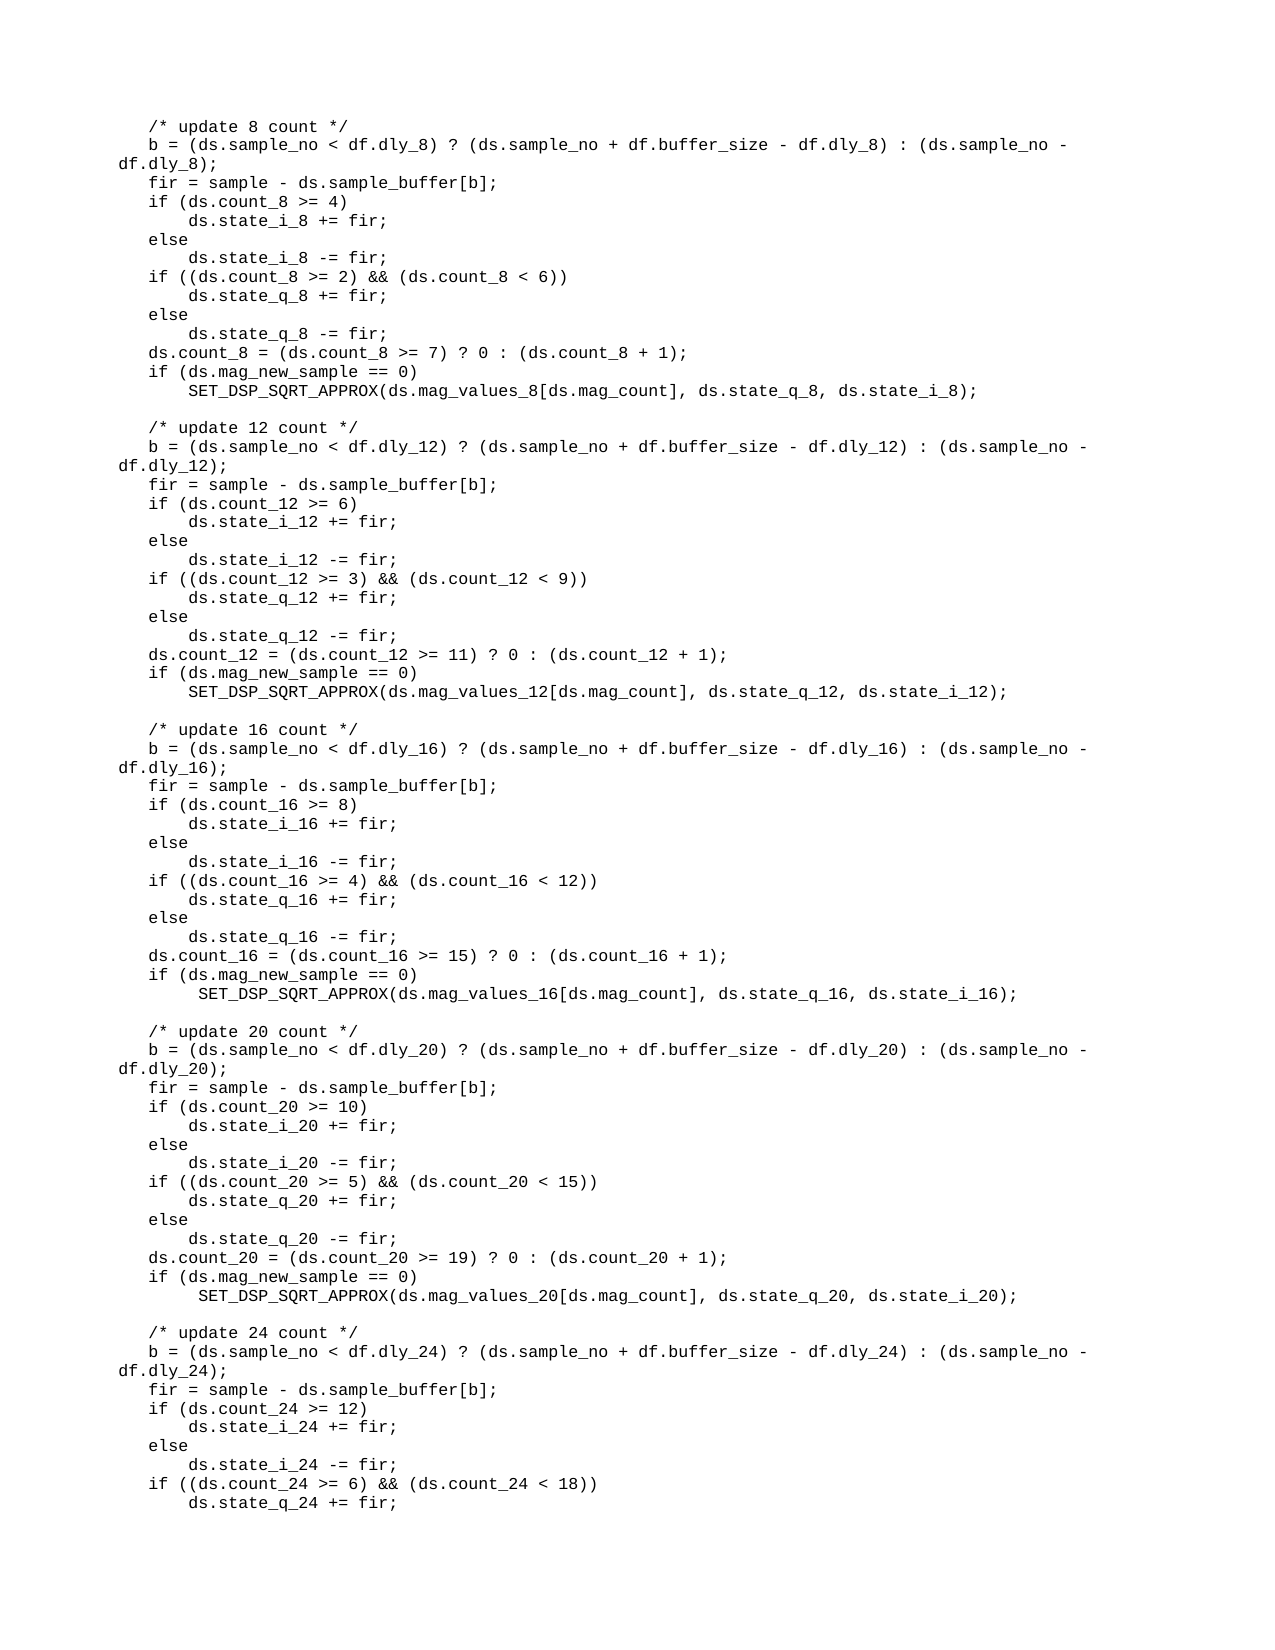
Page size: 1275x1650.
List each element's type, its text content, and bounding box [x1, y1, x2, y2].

text ds.count_8 = (ds.count_8 >= 7) ? 0 : (ds.count_8 + 1); [118, 344, 1157, 363]
text if ((ds.count_20 >= 5) && (ds.count_20 < 15)) [118, 1174, 1157, 1193]
text else [118, 608, 1157, 627]
text b = (ds.sample_no < df.dly_8) ? (ds.sample_no + df.buffer_size - df.dly_8) : (ds.sample_no - df.dly_8); [118, 137, 1157, 175]
text ds.state_i_16 -= fir; [118, 853, 1157, 872]
text if ((ds.count_8 >= 2) && (ds.count_8 < 6)) [118, 269, 1157, 288]
text ds.count_20 = (ds.count_20 >= 19) ? 0 : (ds.count_20 + 1); [118, 1249, 1157, 1268]
text b = (ds.sample_no < df.dly_24) ? (ds.sample_no + df.buffer_size - df.dly_24) : (ds.sample_no - df.dly_24); [118, 1344, 1157, 1381]
text if (ds.mag_new_sample == 0) [118, 665, 1157, 684]
text ds.state_q_8 += fir; [118, 288, 1157, 307]
text if (ds.mag_new_sample == 0) [118, 1268, 1157, 1287]
text if (ds.count_8 >= 4) [118, 193, 1157, 212]
text ds.state_i_12 += fir; [118, 514, 1157, 533]
text ds.state_i_8 += fir; [118, 212, 1157, 231]
text else [118, 1438, 1157, 1457]
text if ((ds.count_16 >= 4) && (ds.count_16 < 12)) [118, 872, 1157, 891]
text SET_DSP_SQRT_APPROX(ds.mag_values_16[ds.mag_count], ds.state_q_16, ds.state_i_16); [118, 985, 1157, 1004]
text fir = sample - ds.sample_buffer[b]; [118, 1381, 1157, 1400]
text ds.state_q_24 += fir; [118, 1494, 1157, 1513]
text ds.state_q_16 -= fir; [118, 929, 1157, 948]
text fir = sample - ds.sample_buffer[b]; [118, 1080, 1157, 1098]
text if (ds.mag_new_sample == 0) [118, 967, 1157, 985]
text if ((ds.count_12 >= 3) && (ds.count_12 < 9)) [118, 571, 1157, 589]
text /* update 24 count */ [118, 1325, 1157, 1344]
text if (ds.count_12 >= 6) [118, 495, 1157, 514]
text if (ds.mag_new_sample == 0) [118, 363, 1157, 382]
text ds.state_i_20 += fir; [118, 1117, 1157, 1136]
text if (ds.count_20 >= 10) [118, 1098, 1157, 1117]
text /* update 16 count */ [118, 721, 1157, 740]
text b = (ds.sample_no < df.dly_12) ? (ds.sample_no + df.buffer_size - df.dly_12) : (ds.sample_no - df.dly_12); [118, 439, 1157, 476]
text fir = sample - ds.sample_buffer[b]; [118, 175, 1157, 193]
text ds.state_i_16 += fir; [118, 816, 1157, 834]
text /* update 12 count */ [118, 420, 1157, 439]
text else [118, 834, 1157, 853]
text /* update 8 count */ [118, 118, 1157, 137]
text ds.state_i_12 -= fir; [118, 552, 1157, 571]
text ds.state_q_20 -= fir; [118, 1231, 1157, 1249]
text ds.count_16 = (ds.count_16 >= 15) ? 0 : (ds.count_16 + 1); [118, 948, 1157, 967]
text SET_DSP_SQRT_APPROX(ds.mag_values_8[ds.mag_count], ds.state_q_8, ds.state_i_8); [118, 382, 1157, 401]
text if (ds.count_24 >= 12) [118, 1400, 1157, 1419]
text else [118, 910, 1157, 929]
text ds.state_i_20 -= fir; [118, 1155, 1157, 1174]
text fir = sample - ds.sample_buffer[b]; [118, 476, 1157, 495]
text ds.state_q_12 -= fir; [118, 627, 1157, 646]
text ds.state_i_8 -= fir; [118, 250, 1157, 269]
text ds.state_i_24 -= fir; [118, 1457, 1157, 1476]
text /* update 20 count */ [118, 1023, 1157, 1042]
text else [118, 1136, 1157, 1155]
text ds.state_q_20 += fir; [118, 1193, 1157, 1212]
text SET_DSP_SQRT_APPROX(ds.mag_values_12[ds.mag_count], ds.state_q_12, ds.state_i_12); [118, 684, 1157, 703]
text SET_DSP_SQRT_APPROX(ds.mag_values_20[ds.mag_count], ds.state_q_20, ds.state_i_20); [118, 1287, 1157, 1306]
text fir = sample - ds.sample_buffer[b]; [118, 778, 1157, 797]
text ds.state_q_8 -= fir; [118, 326, 1157, 344]
text ds.count_12 = (ds.count_12 >= 11) ? 0 : (ds.count_12 + 1); [118, 646, 1157, 665]
text else [118, 533, 1157, 552]
text else [118, 307, 1157, 326]
text b = (ds.sample_no < df.dly_20) ? (ds.sample_no + df.buffer_size - df.dly_20) : (ds.sample_no - df.dly_20); [118, 1042, 1157, 1080]
text ds.state_q_16 += fir; [118, 891, 1157, 910]
text else [118, 1212, 1157, 1231]
text if (ds.count_16 >= 8) [118, 797, 1157, 816]
text else [118, 231, 1157, 250]
text ds.state_i_24 += fir; [118, 1419, 1157, 1438]
text ds.state_q_12 += fir; [118, 589, 1157, 608]
text b = (ds.sample_no < df.dly_16) ? (ds.sample_no + df.buffer_size - df.dly_16) : (ds.sample_no - df.dly_16); [118, 740, 1157, 778]
text if ((ds.count_24 >= 6) && (ds.count_24 < 18)) [118, 1476, 1157, 1494]
